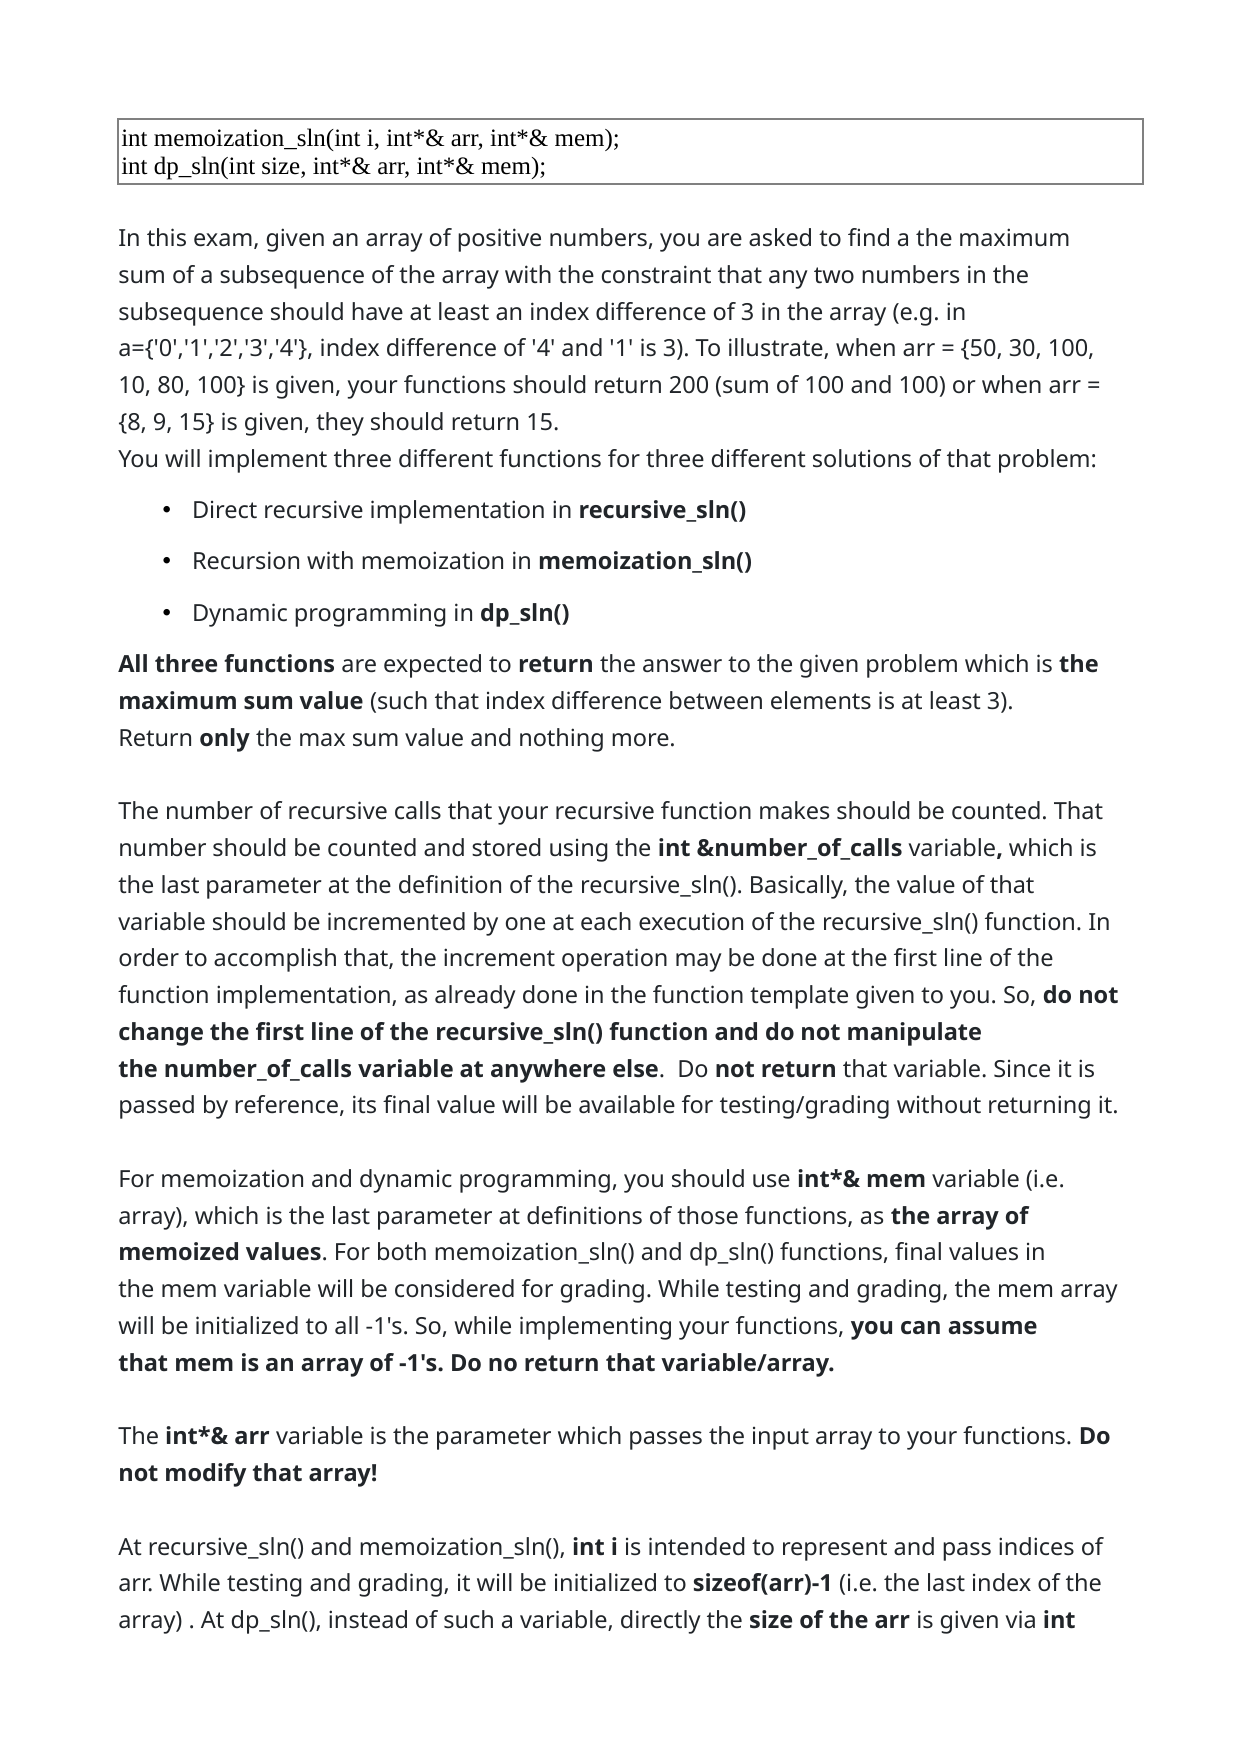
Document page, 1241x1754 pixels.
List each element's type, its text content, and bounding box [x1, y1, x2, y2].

list Dynamic programming in dp_sln() [162, 596, 1122, 628]
text In this exam, given an array of positive numbers, you are asked to find a the maximum sum of a subsequence of the array with the constraint that any two numbers in the subsequence should have at least an index difference of 3 in the array (e.g. in a={'0','1','2','3','4'}, index difference of '4' and '1' is 3). To illustrate, when arr = {50, 30, 100, 10, 80, 100} is given, your functions should return 200 (sum of 100 and 100) or when arr = {8, 9, 15} is given, they should return 15. You will implement three different functions for three different solutions of that problem: [118, 221, 1122, 474]
text At recursive_sln() and memoization_sln(), int i is intended to represent and pass indices of arr. While testing and grading, it will be initialized to sizeof(arr)-1 (i.e. the last index of the array) . At dp_sln(), instead of such a variable, directly the size of the arr is given via int [118, 1530, 1122, 1635]
list Direct recursive implementation in recursive_sln() [162, 493, 1122, 525]
text The number of recursive calls that your recursive function makes should be counted. That number should be counted and stored using the int &number_of_calls variable, which is the last parameter at the definition of the recursive_sln(). Basically, the value of that variable should be incremented by one at each execution of the recursive_sln() function. In order to accomplish that, the increment operation may be done at the first line of the function implementation, as already done in the function template given to you. So, do not change the first line of the recursive_sln() function and do not manipulate the number_of_calls variable at anywhere else. Do not return that variable. Since it is passed by reference, its final value will be available for testing/grading without returning it. [118, 758, 1122, 1121]
text All three functions are expected to return the answer to the given problem which is the maximum sum value (such that index difference between elements is at least 3). Return only the max sum value and nothing more. [118, 647, 1122, 753]
list Recursion with memoization in memoization_sln() [162, 545, 1122, 577]
text The int*& arr variable is the parameter which passes the input array to your functions. Do not modify that array! [118, 1419, 1122, 1488]
text For memoization and dynamic programming, you should use int*& mem variable (i.e. array), which is the last parameter at definitions of those functions, as the array of memoized values. For both memoization_sln() and dp_sln() functions, final values in the mem variable will be considered for grading. While testing and grading, the mem array will be initialized to all -1's. So, while implementing your functions, you can assume that mem is an array of -1's. Do no return that variable/array. [118, 1162, 1122, 1378]
table_header int memoization_sln(int i, int*& arr, int*& mem); int dp_sln(int size, int*& arr, int*& mem); [119, 120, 1142, 183]
